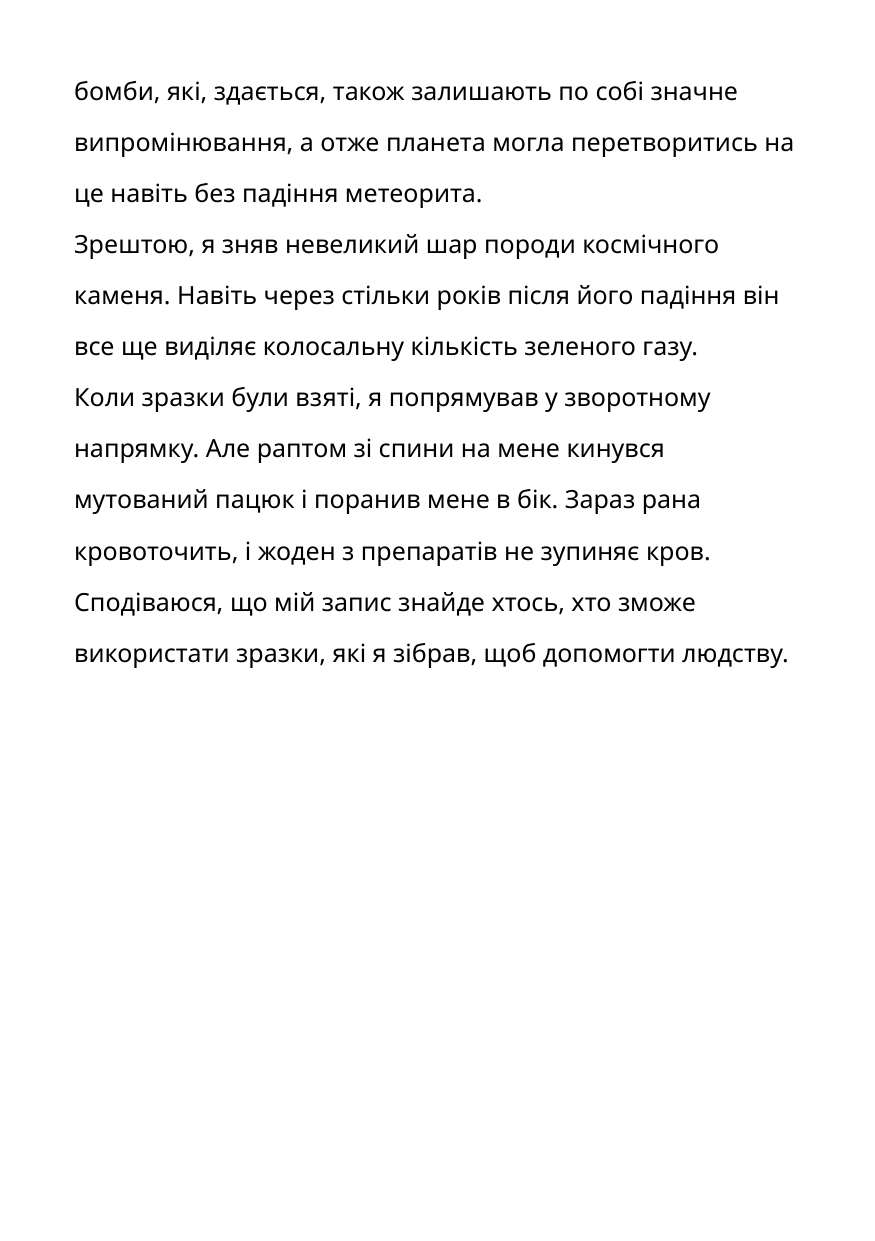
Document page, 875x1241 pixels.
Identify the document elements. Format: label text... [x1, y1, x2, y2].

text Сподіваюся, що мій запис знайде хтось, хто зможе використати зразки, які я зібрав, щоб допомогти людству. [74, 584, 800, 669]
text бомби, які, здається, також залишають по собі значне випромінювання, а отже планета могла перетворитись на це навіть без падіння метеорита. [74, 74, 800, 210]
text Зрештою, я зняв невеликий шар породи космічного каменя. Навіть через стільки років після його падіння він все ще виділяє колосальну кількість зеленого газу. [74, 227, 800, 363]
text Коли зразки були взяті, я попрямував у зворотному напрямку. Але раптом зі спини на мене кинувся мутований пацюк і поранив мене в бік. Зараз рана кровоточить, і жоден з препаратів не зупиняє кров. [74, 380, 800, 567]
